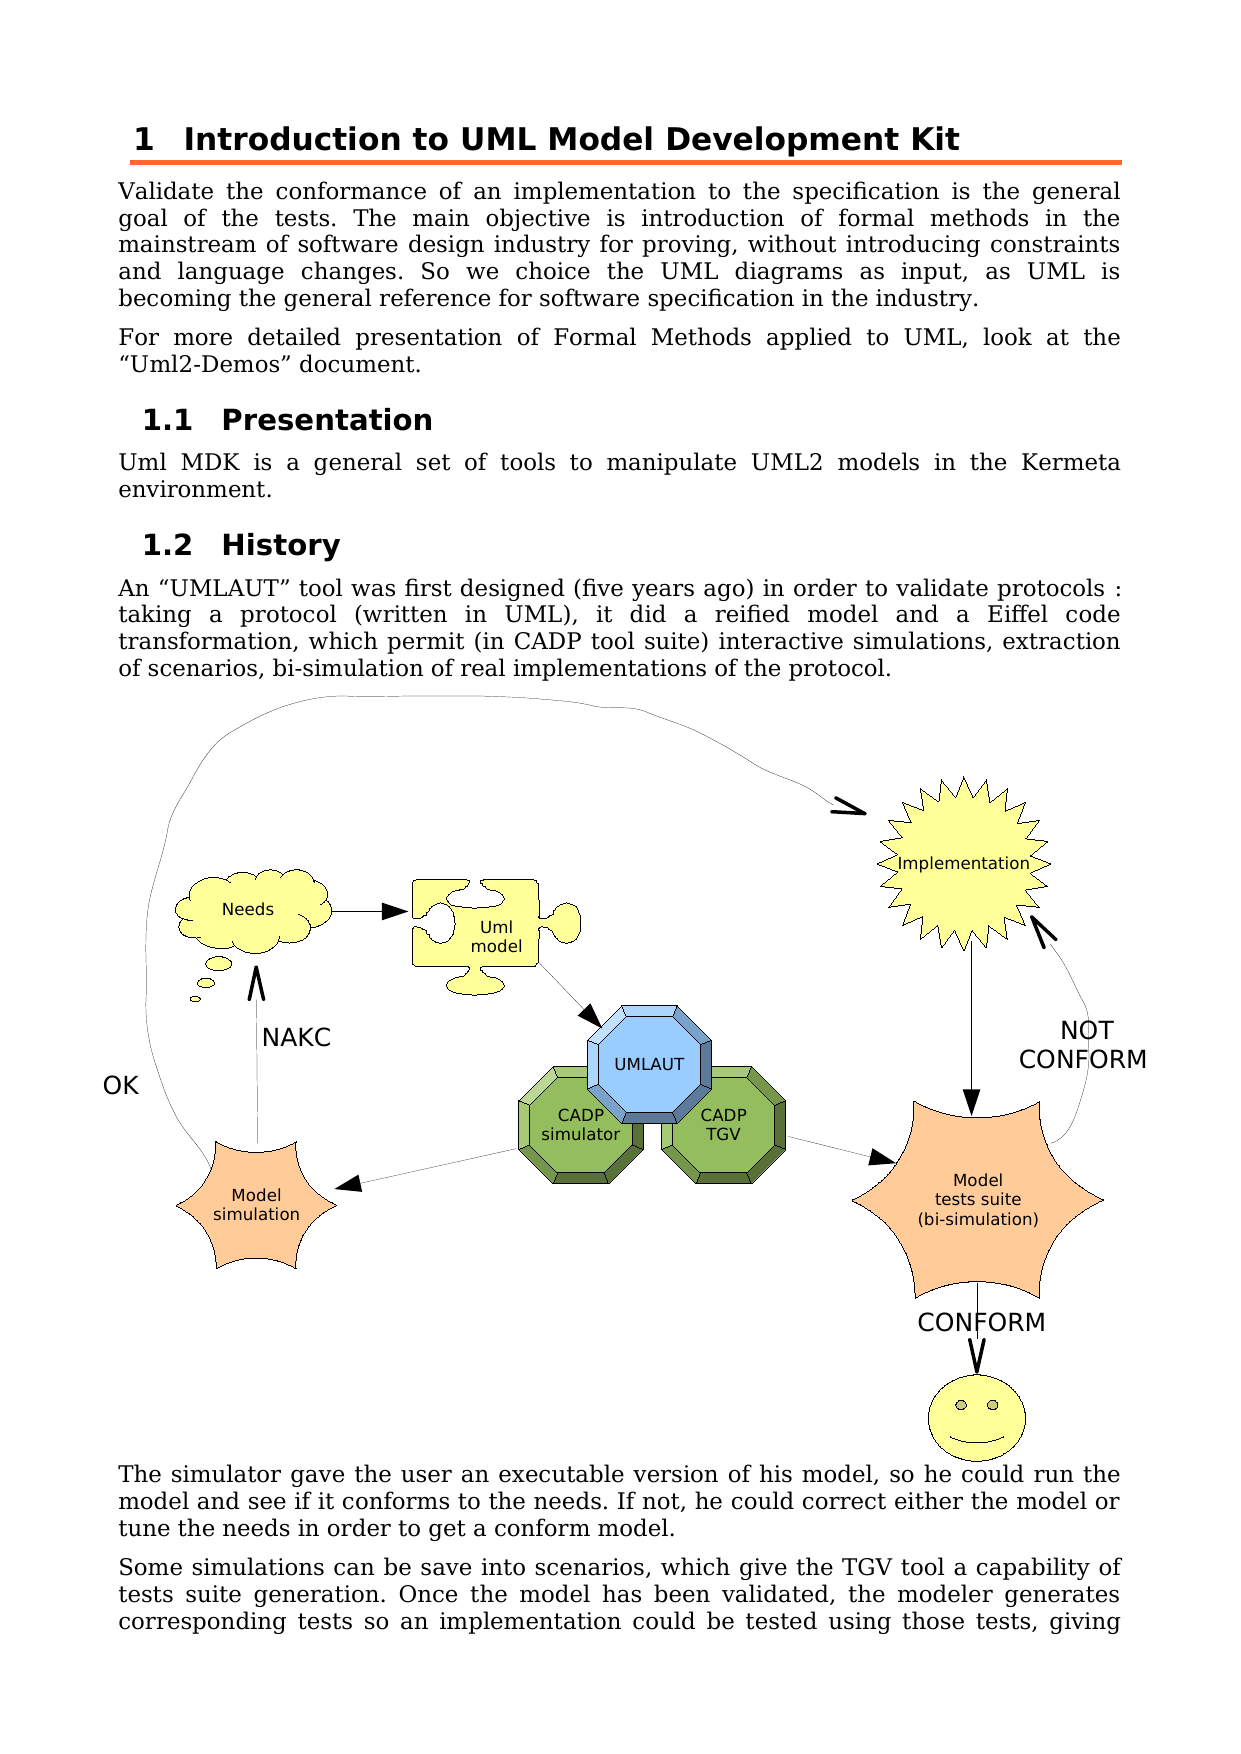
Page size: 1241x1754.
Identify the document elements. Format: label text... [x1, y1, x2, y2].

text An “UMLAUT” tool was first designed (five years ago) in order to validate protocols : taking a protocol (written in UML), it did a reified model and a Eiffel code transformation, which permit (in CADP tool suite) interactive simulations, extraction of scenarios, bi-simulation of real implementations of the protocol. [118, 575, 1122, 682]
text Validate the conformance of an implementation to the specification is the general goal of the tests. The main objective is introduction of formal methods in the mainstream of software design industry for proving, without introducing constraints and language changes. So we choice the UML diagrams as input, as UML is becoming the general reference for software specification in the industry. [118, 178, 1122, 312]
text Some simulations can be save into scenarios, which give the TGV tool a capability of tests suite generation. Once the model has been validated, the modeler generates corresponding tests so an implementation could be tested using those tests, giving [118, 1554, 1122, 1634]
text Uml MDK is a general set of tools to manipulate UML2 models in the Kermeta environment. [118, 449, 1122, 503]
subtitle History [142, 528, 1122, 562]
subtitle Introduction to UML Model Development Kit [130, 118, 1122, 160]
text For more detailed presentation of Formal Methods applied to UML, look at the “Uml2‑Demos” document. [118, 324, 1122, 378]
subtitle Presentation [142, 403, 1122, 437]
text The simulator gave the user an executable version of his model, so he could run the model and see if it conforms to the needs. If not, he could correct either the model or tune the needs in order to get a conform model. [118, 694, 1122, 1542]
